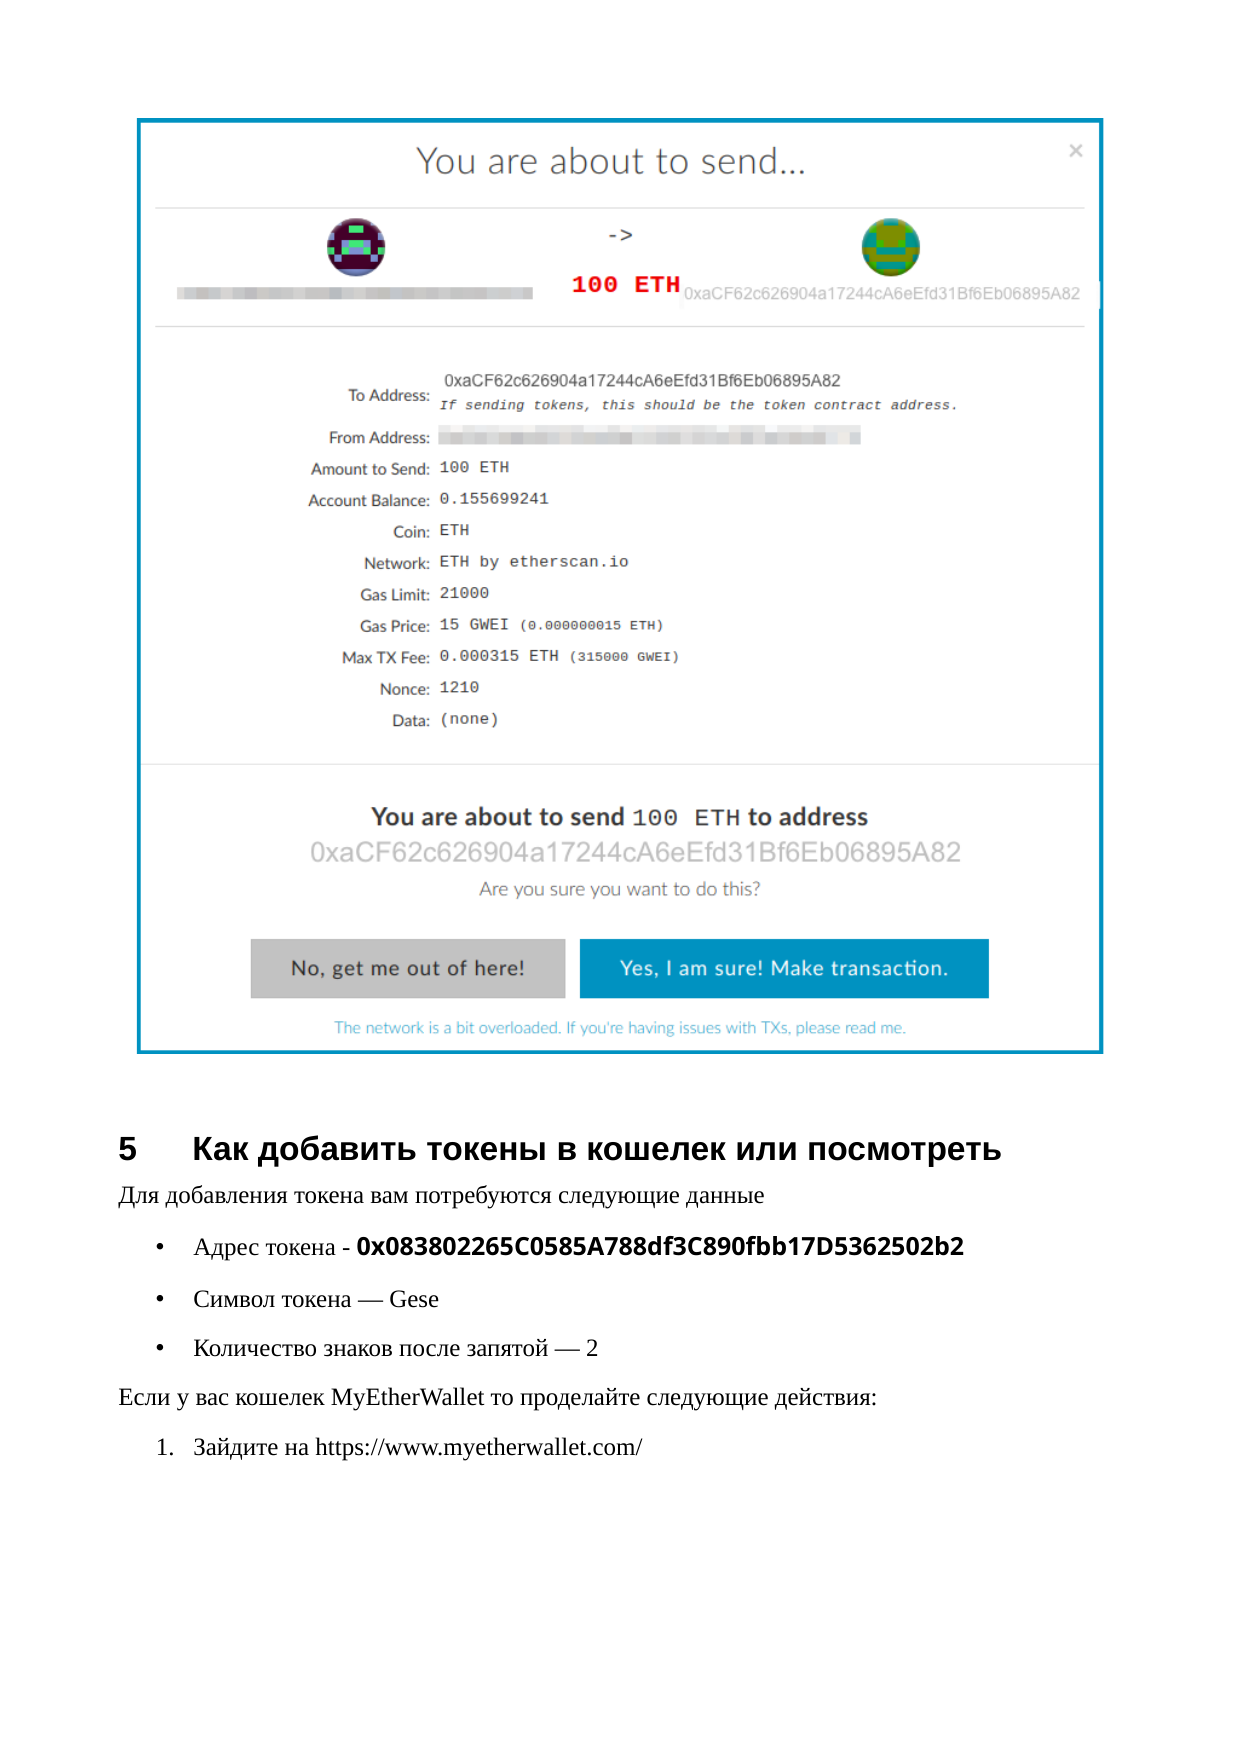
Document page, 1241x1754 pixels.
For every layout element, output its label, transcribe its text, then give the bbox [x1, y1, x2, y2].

subtitle Как добавить токены в кошелек или посмотреть [118, 1129, 1122, 1167]
picture [141, 123, 1100, 1050]
list Зайдите на https://www.myetherwallet.com/ [156, 1432, 1122, 1460]
list Количество знаков после запятой — 2 [156, 1333, 1122, 1362]
list Символ токена — Gese [156, 1284, 1122, 1313]
text Для добавления токена вам потребуются следующие данные [118, 1180, 1122, 1209]
text Если у вас кошелек MyEtherWallet то проделайте следующие действия: [118, 1382, 1122, 1411]
list Адрес токена - 0x083802265C0585A788df3C890fbb17D5362502b2 [156, 1229, 1122, 1263]
